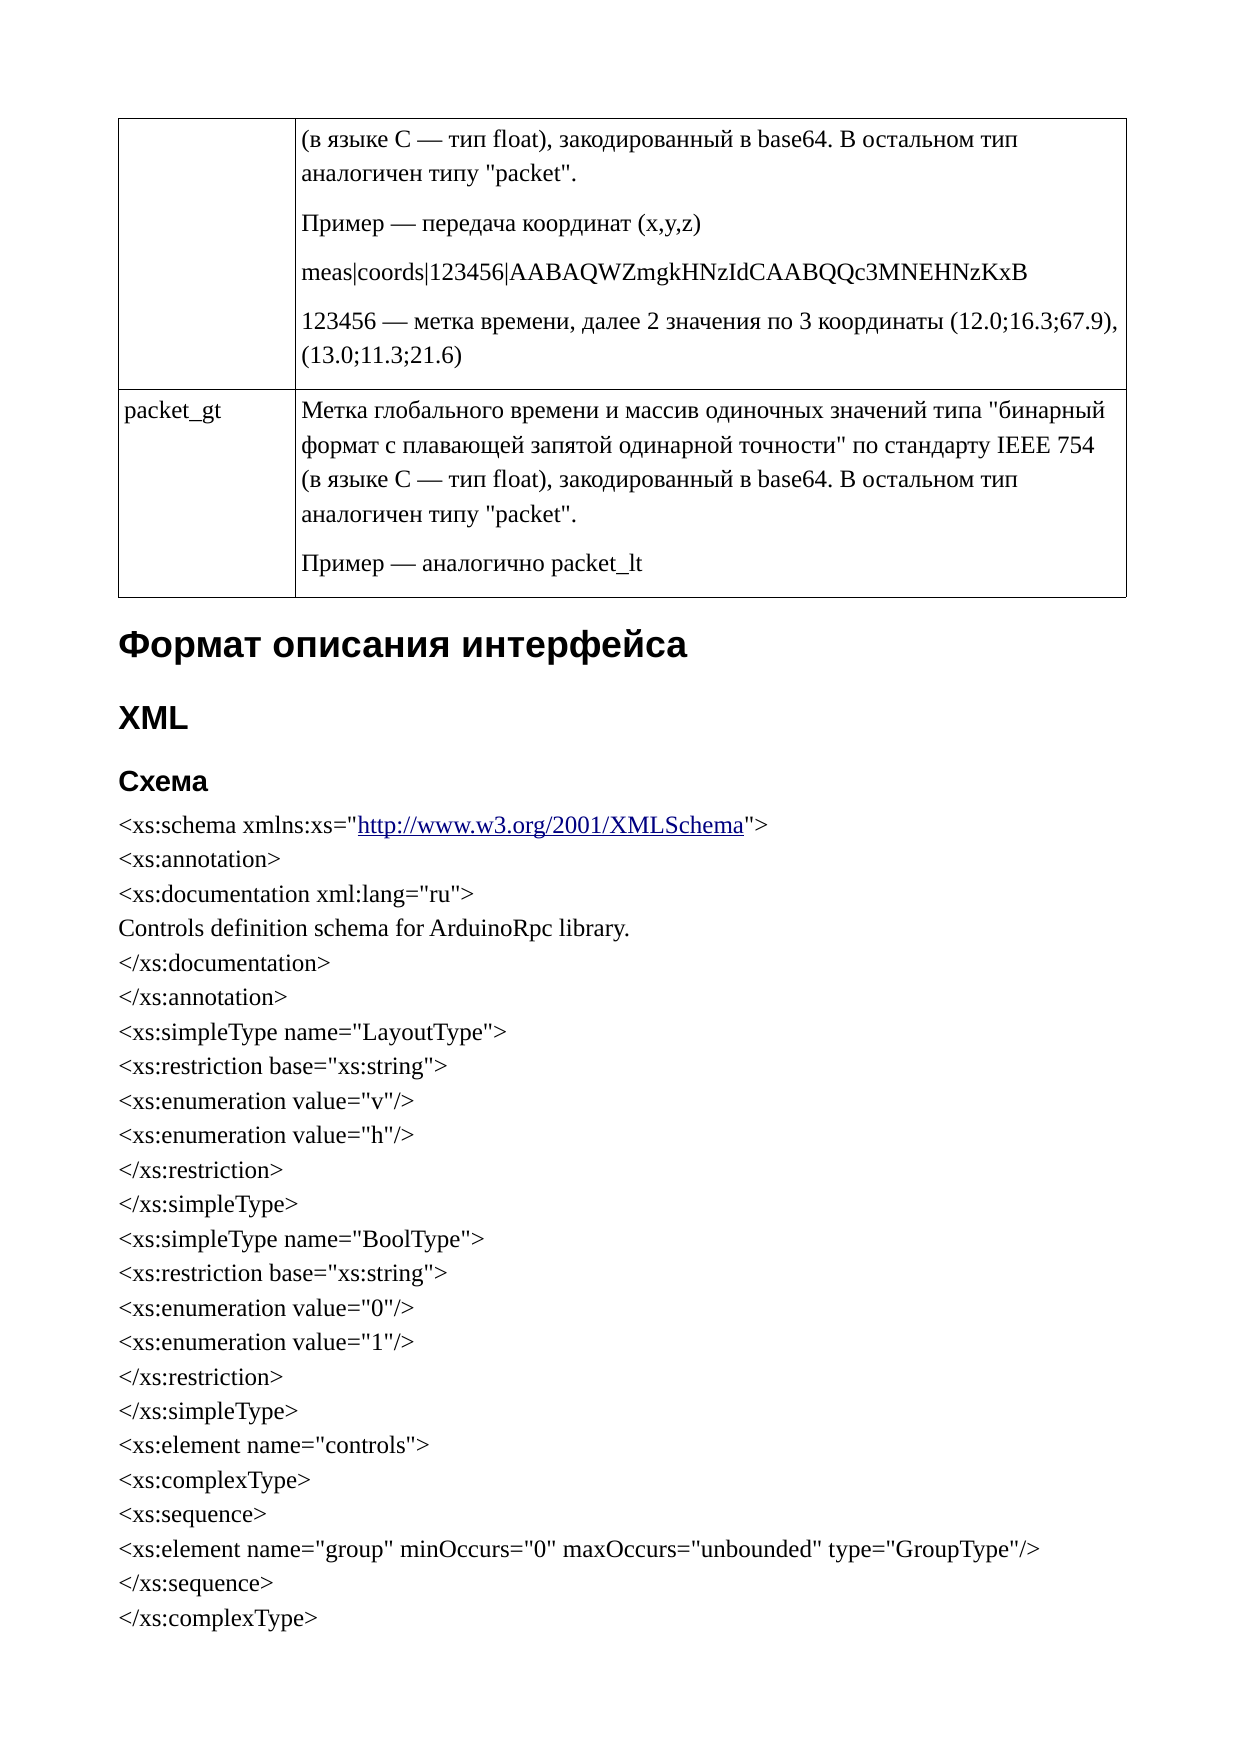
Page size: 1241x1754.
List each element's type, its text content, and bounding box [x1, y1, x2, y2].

subtitle Формат описания интерфейса [118, 622, 1122, 665]
subtitle XML [118, 698, 1122, 737]
table_cell packet_gt [119, 390, 295, 597]
table_cell (в языке С — тип float), закодированный в base64. В остальном тип аналогичен типу "packet". Пример — передача координат (x,y,z) meas|coords|123456|AABAQWZmgkHNzIdCAABQQc3MNEHNzKxB 123456 — метка времени, далее 2 значения по 3 координаты (12.0;16.3;67.9), (13.0;11.3;21.6) [296, 119, 1126, 389]
subtitle Схема [118, 764, 1122, 797]
table_cell Метка глобального времени и массив одиночных значений типа "бинарный формат с плавающей запятой одинарной точности" по стандарту IEEE 754 (в языке С — тип float), закодированный в base64. В остальном тип аналогичен типу "packet". Пример — аналогично packet_lt [296, 390, 1126, 597]
text <xs:schema xmlns:xs="http://www.w3.org/2001/XMLSchema"> <xs:annotation> <xs:documentation xml:lang="ru"> Controls definition schema for ArduinoRpc library. </xs:documentation> </xs:annotation> <xs:simpleType name="LayoutType"> <xs:restriction base="xs:string"> <xs:enumeration value="v"/> <xs:enumeration value="h"/> </xs:restriction> </xs:simpleType> <xs:simpleType name="BoolType"> <xs:restriction base="xs:string"> <xs:enumeration value="0"/> <xs:enumeration value="1"/> </xs:restriction> </xs:simpleType> <xs:element name="controls"> <xs:complexType> <xs:sequence> <xs:element name="group" minOccurs="0" maxOccurs="unbounded" type="GroupType"/> </xs:sequence> </xs:complexType> [118, 810, 1122, 1632]
table_cell [119, 119, 295, 389]
